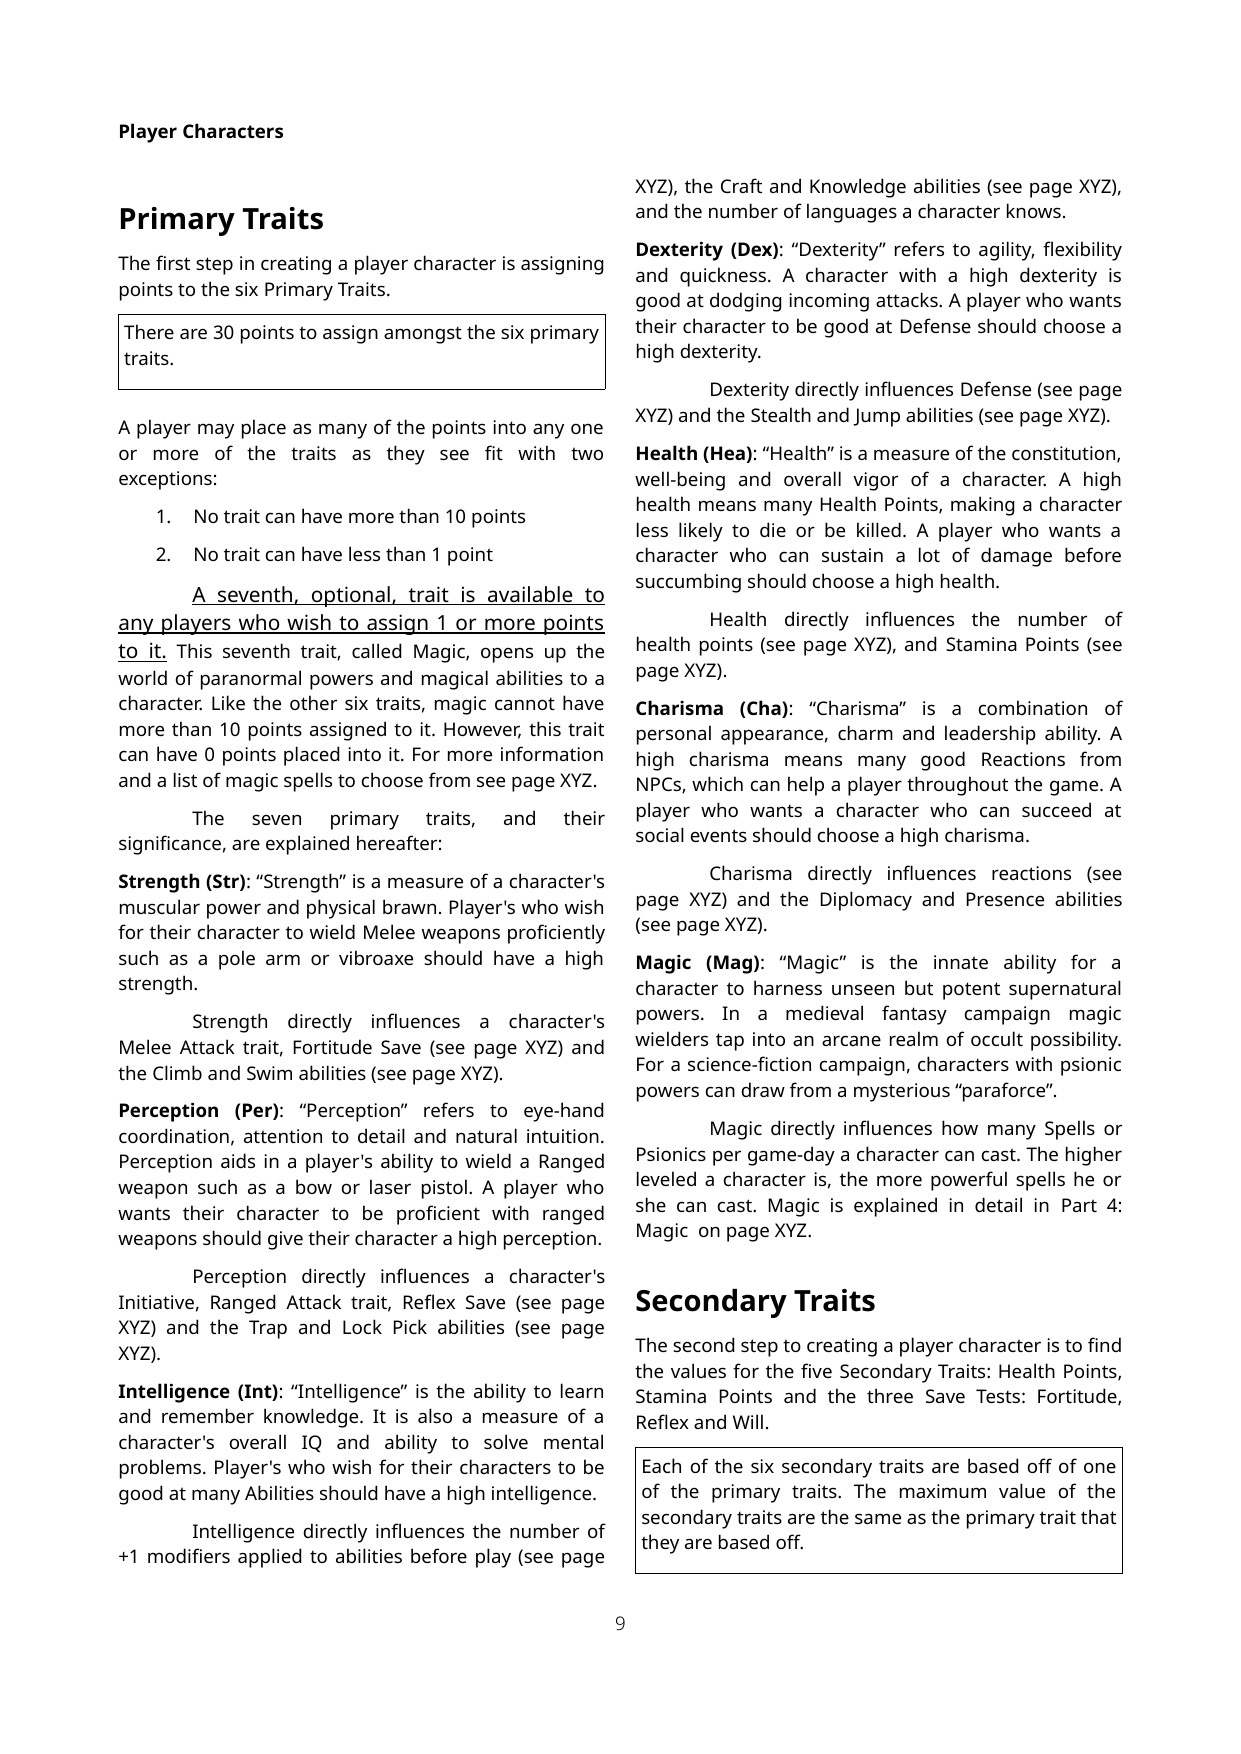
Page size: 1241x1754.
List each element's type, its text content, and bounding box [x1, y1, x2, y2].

text Dexterity (Dex): “Dexterity” refers to agility, flexibility and quickness. A character with a high dexterity is good at dodging incoming attacks. A player who wants their character to be good at Defense should choose a high dexterity. [635, 237, 1122, 364]
text The first step in creating a player character is assigning points to the six Primary Traits. [118, 250, 605, 301]
text A seventh, optional, trait is available to any players who wish to assign 1 or more points [118, 580, 605, 632]
text Magic (Mag): “Magic” is the innate ability for a character to harness unseen but potent supernatural powers. In a medieval fantasy campaign magic wielders tap into an arcane realm of occult possibility. For a science-fiction campaign, characters with psionic powers can draw from a mysterious “paraforce”. [635, 950, 1122, 1103]
text The second step to creating a player character is to find the values for the five Secondary Traits: Health Points, Stamina Points and the three Save Tests: Fortitude, Reflex and Will. [635, 1333, 1122, 1435]
text Perception (Per): “Perception” refers to eye-hand coordination, attention to detail and natural intuition. Perception aids in a player's ability to wield a Ranged weapon such as a bow or laser pistol. A player who wants their character to be proficient with ranged weapons should give their character a high perception. [118, 1098, 605, 1251]
text Charisma directly influences reactions (see page XYZ) and the Diplomacy and Presence abilities (see page XYZ). [635, 861, 1122, 937]
text Charisma (Cha): “Charisma” is a combination of personal appearance, charm and leadership ability. A high charisma means many good Reactions from NPCs, which can help a player throughout the game. A player who wants a character who can succeed at social events should choose a high charisma. [635, 695, 1122, 848]
text Strength directly influences a character's Melee Attack trait, Fortitude Save (see page XYZ) and the Climb and Swim abilities (see page XYZ). [118, 1009, 605, 1085]
text The seven primary traits, and their significance, are explained hereafter: [118, 805, 605, 856]
text Perception directly influences a character's Initiative, Ranged Attack trait, Reflex Save (see page XYZ) and the Trap and Lock Pick abilities (see page XYZ). [118, 1263, 605, 1366]
text Health directly influences the number of health points (see page XYZ), and Stamina Points (see page XYZ). [635, 606, 1122, 682]
list No trait can have more than 10 points [156, 504, 605, 529]
text Intelligence (Int): “Intelligence” is the ability to learn and remember knowledge. It is also a measure of a character's overall IQ and ability to solve mental problems. Player's who wish for their characters to be good at many Abilities should have a high intelligence. [118, 1378, 605, 1506]
text Intelligence directly influences the number of +1 modifiers applied to abilities before play (see page [118, 1518, 605, 1569]
text Health (Hea): “Health” is a measure of the constitution, well-being and overall vigor of a character. A high health means many Health Points, making a character less likely to die or be killed. A player who wants a character who can sustain a lot of damage before succumbing should choose a high health. [635, 440, 1122, 593]
text Dexterity directly influences Defense (see page XYZ) and the Stealth and Jump abilities (see page XYZ). [635, 377, 1122, 428]
subtitle Primary Traits [118, 198, 605, 238]
subtitle Secondary Traits [635, 1280, 1122, 1320]
text Magic directly influences how many Spells or Psionics per game-day a character can cast. The higher leveled a character is, the more powerful spells he or she can cast. Magic is explained in detail in Part 4: Magic on page XYZ. [635, 1115, 1122, 1243]
text Strength (Str): “Strength” is a measure of a character's muscular power and physical brawn. Player's who wish for their character to wield Melee weapons proficiently such as a pole arm or vibroaxe should have a high strength. [118, 869, 605, 996]
table_header Each of the six secondary traits are based off of one of the primary traits. The maximum value of the secondary traits are the same as the primary trait that they are based off. [636, 1448, 1122, 1573]
text A player may place as many of the points into any one or more of the traits as they see fit with two exceptions: [118, 390, 605, 491]
list No trait can have less than 1 point [156, 542, 605, 567]
text XYZ), the Craft and Knowledge abilities (see page XYZ), and the number of languages a character knows. [635, 173, 1122, 224]
text to it. This seventh trait, called Magic, opens up the world of paranormal powers and magical abilities to a character. Like the other six traits, magic cannot have more than 10 points assigned to it. However, this trait can have 0 points placed into it. For more information and a list of magic spells to choose from see page XYZ. [118, 634, 605, 793]
table_header There are 30 points to assign amongst the six primary traits. [119, 315, 605, 389]
